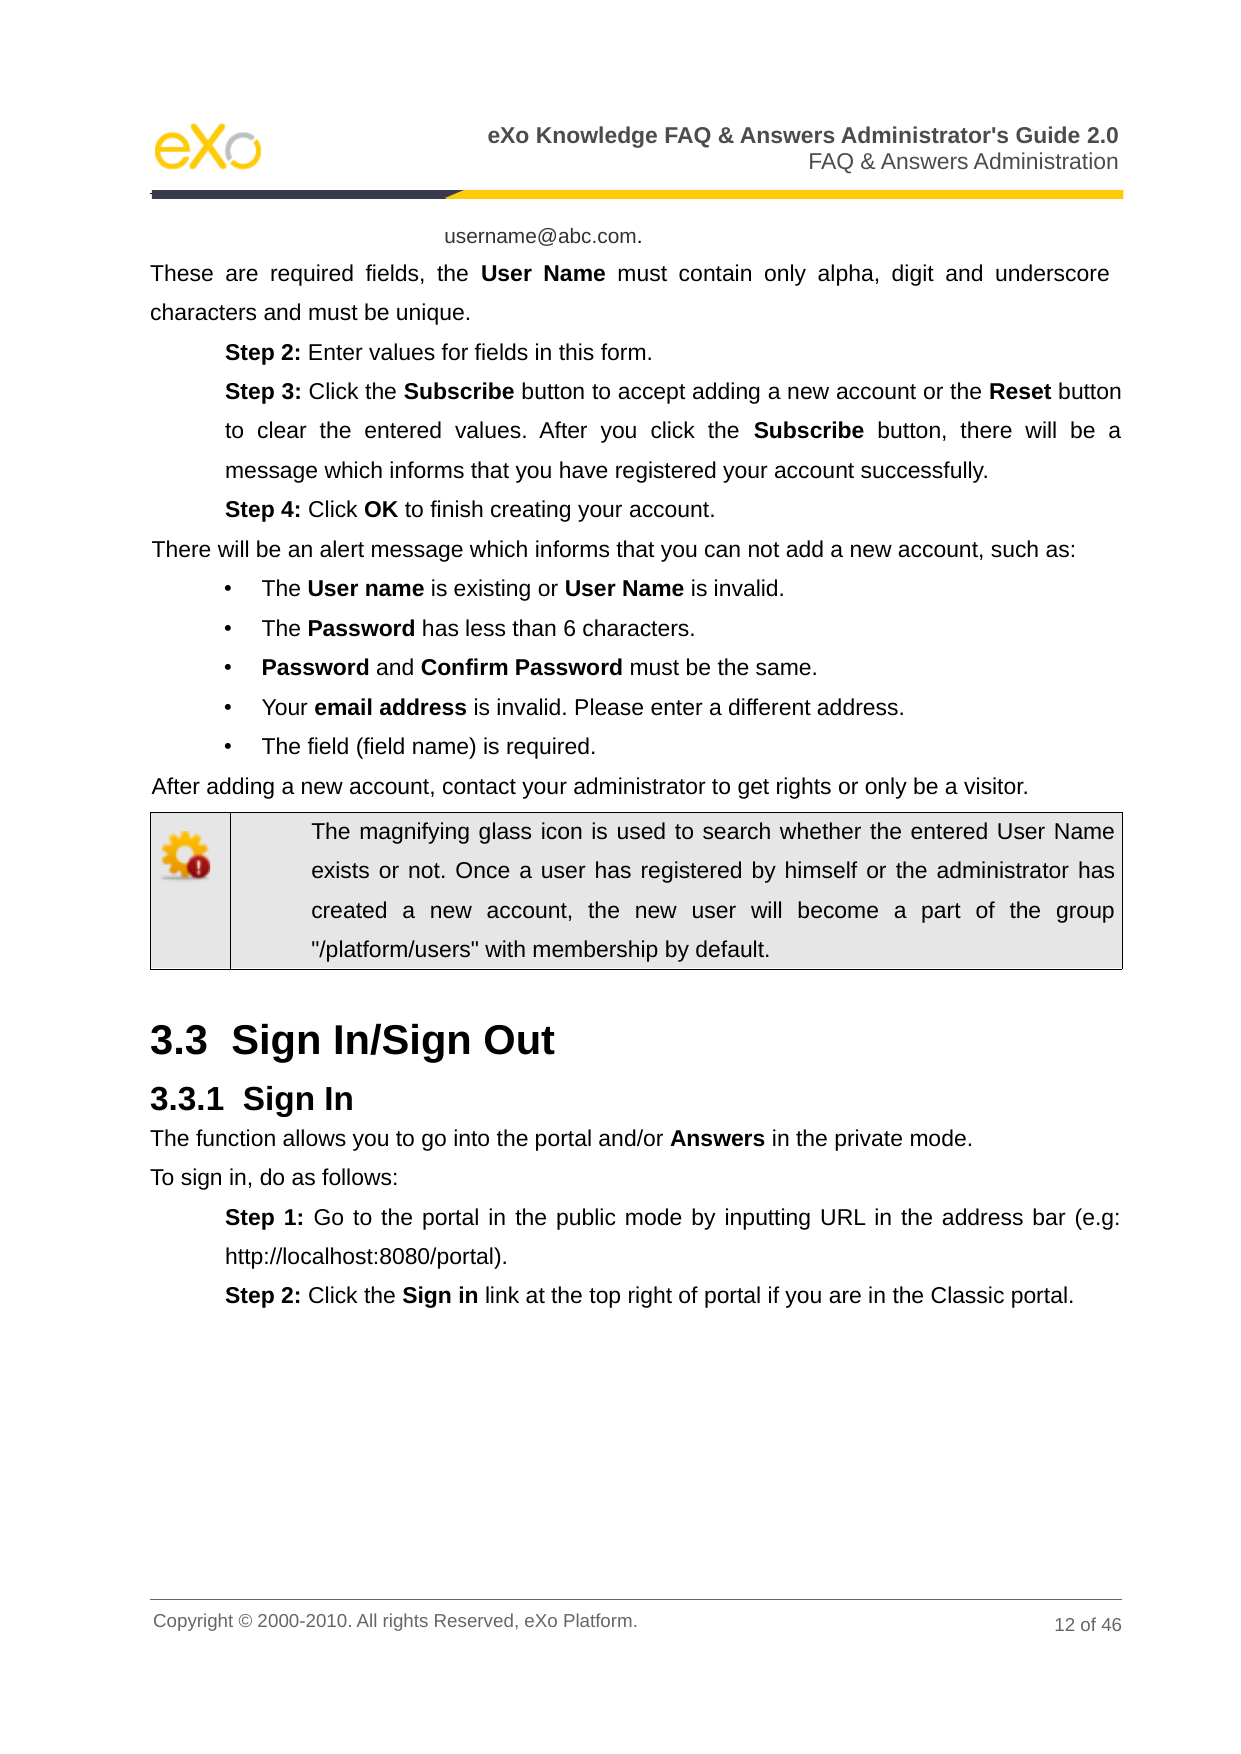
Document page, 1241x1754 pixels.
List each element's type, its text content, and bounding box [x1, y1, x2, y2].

text username@abc.com. [246, 223, 1122, 247]
list Password and Confirm Password must be the same. [224, 654, 1122, 681]
text The function allows you to go into the portal and/or Answers in the private mode. [150, 1124, 1122, 1151]
list There will be an alert message which informs that you can not add a new account, such as: [114, 536, 1122, 562]
text These are required fields, the User Name must contain only alpha, digit and underscore characters and must be unique. [76, 259, 1122, 325]
list The field (field name) is required. [224, 733, 1122, 759]
subtitle Sign In [150, 1078, 1122, 1117]
table_header The magnifying glass icon is used to search whether the entered User Name exists or not. Once a user has registered by himself or the administrator has created a new account, the new user will become a part of the group "/platform/users" with membership by default. [231, 813, 1122, 968]
picture [160, 831, 211, 882]
list Step 2: Click the Sign in link at the top right of portal if you are in the Classic portal. [187, 1282, 1122, 1309]
list Step 1: Go to the portal in the public mode by inputting URL in the address bar (e.g: http://localhost:8080/portal). [187, 1203, 1122, 1269]
picture [151, 190, 1124, 199]
list After adding a new account, contact your administrator to get rights or only be a visitor. [114, 773, 1122, 799]
table_header [151, 813, 230, 968]
list The Password has less than 6 characters. [224, 615, 1122, 641]
list The User name is existing or User Name is invalid. [224, 575, 1122, 602]
subtitle Sign In/Sign Out [150, 1016, 1122, 1063]
text To sign in, do as follows: [150, 1164, 1122, 1190]
list Step 2: Enter values for fields in this form. [187, 338, 1122, 365]
list Step 3: Click the Subscribe button to accept adding a new account or the Reset button to clear the entered values. After you click the Subscribe button, there will be a message which informs that you have registered your account successfully. [187, 378, 1122, 483]
list Your email address is invalid. Please enter a different address. [224, 694, 1122, 720]
list Step 4: Click OK to finish creating your account. [187, 496, 1122, 523]
picture [155, 123, 262, 170]
